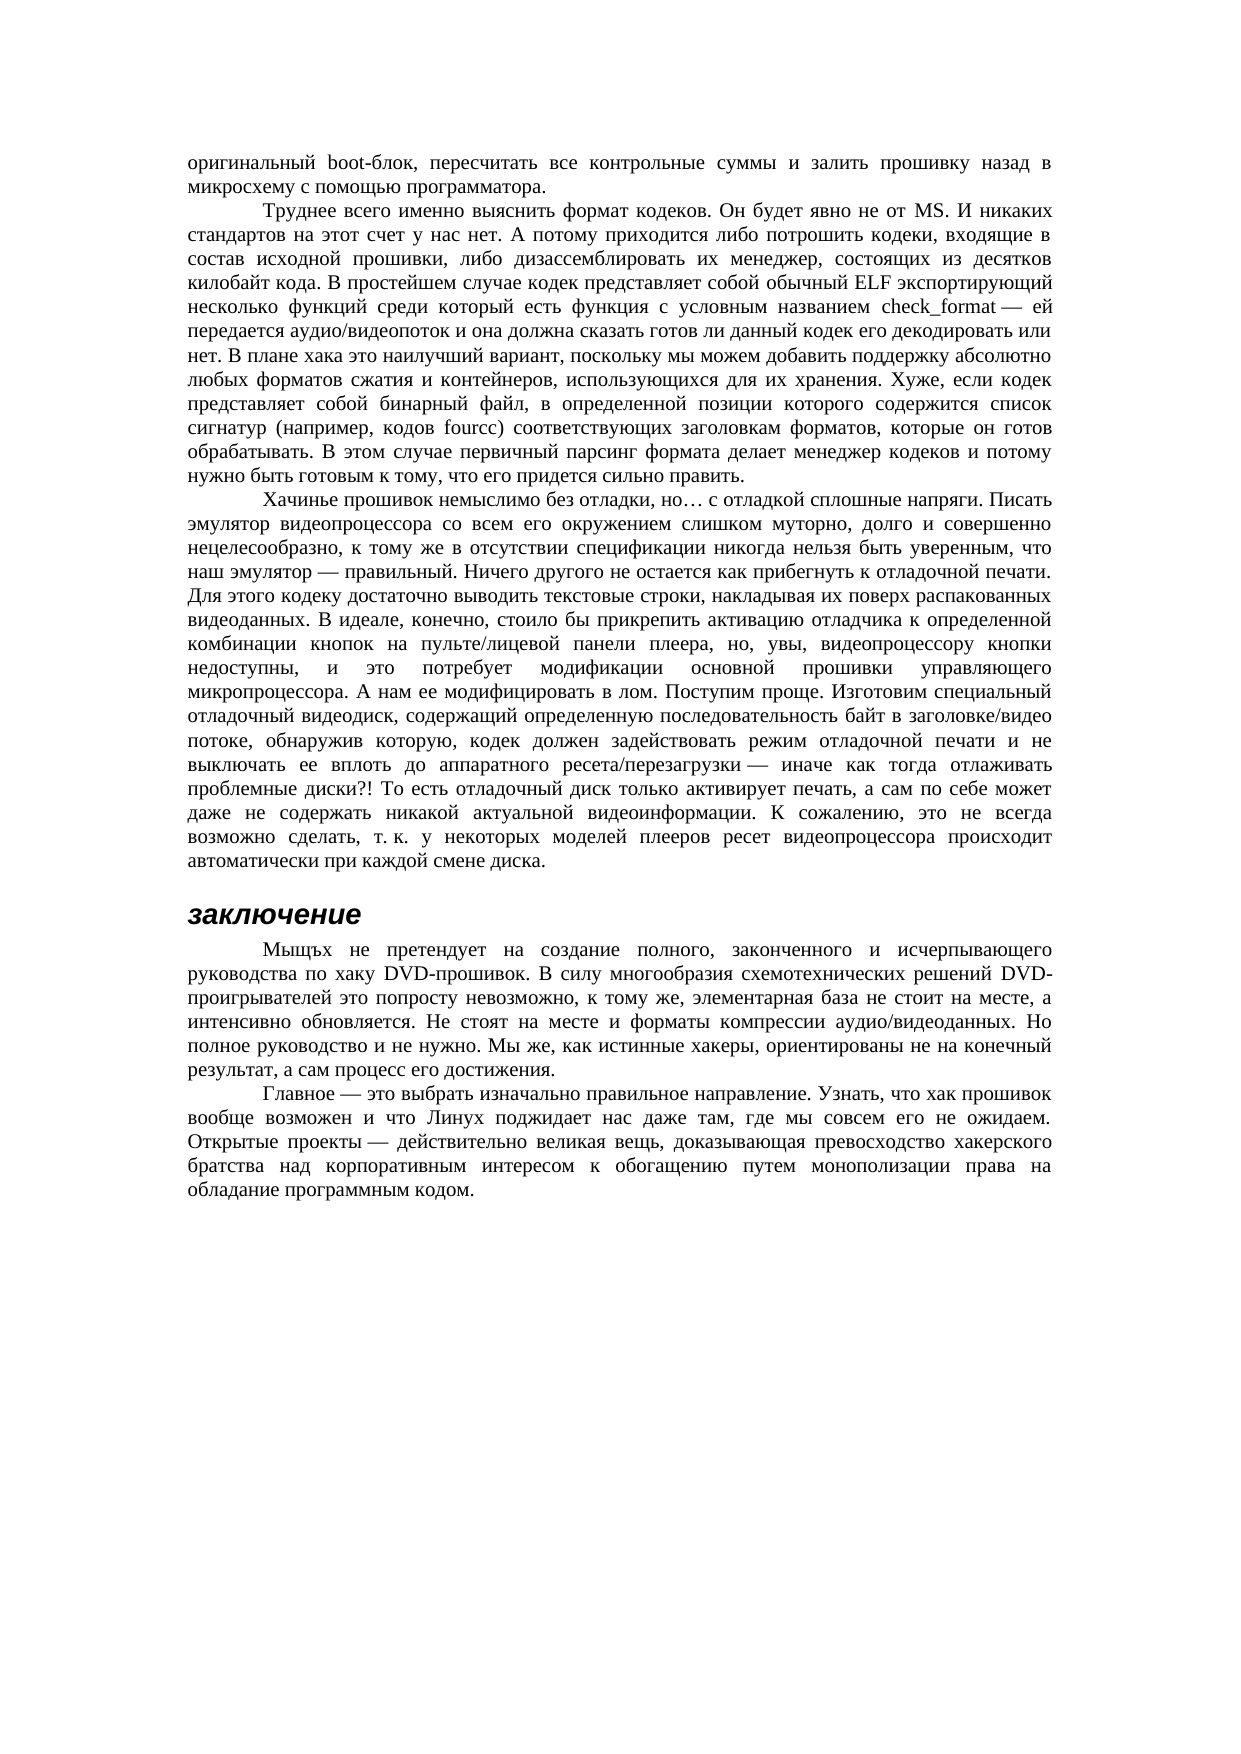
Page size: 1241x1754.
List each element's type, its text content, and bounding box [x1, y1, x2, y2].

text оригинальный boot-блок, пересчитать все контрольные суммы и залить прошивку назад в микросхему с помощью программатора. [187, 150, 1053, 198]
text Мыщъх не претендует на создание полного, законченного и исчерпывающего руководства по хаку DVD-прошивок. В силу многообразия схемотехнических решений DVD-проигрывателей это попросту невозможно, к тому же, элементарная база не стоит на месте, а интенсивно обновляется. Не стоят на месте и форматы компрессии аудио/видеоданных. Но полное руководство и не нужно. Мы же, как истинные хакеры, ориентированы не на конечный результат, а сам процесс его достижения. [187, 937, 1053, 1081]
text Труднее всего именно выяснить формат кодеков. Он будет явно не от MS. И никаких стандартов на этот счет у нас нет. А потому приходится либо потрошить кодеки, входящие в состав исходной прошивки, либо дизассемблировать их менеджер, состоящих из десятков килобайт кода. В простейшем случае кодек представляет собой обычный ELF экспортирующий несколько функций среди который есть функция с условным названием check_format — ей передается аудио/видеопоток и она должна сказать готов ли данный кодек его декодировать или нет. В плане хака это наилучший вариант, поскольку мы можем добавить поддержку абсолютно любых форматов сжатия и контейнеров, использующихся для их хранения. Хуже, если кодек представляет собой бинарный файл, в определенной позиции которого содержится список сигнатур (например, кодов fourcc) соответствующих заголовкам форматов, которые он готов обрабатывать. В этом случае первичный парсинг формата делает менеджер кодеков и потому нужно быть готовым к тому, что его придется сильно править. [187, 198, 1053, 487]
text Хачинье прошивок немыслимо без отладки, но… с отладкой сплошные напряги. Писать эмулятор видеопроцессора со всем его окружением слишком муторно, долго и совершенно нецелесообразно, к тому же в отсутствии спецификации никогда нельзя быть уверенным, что наш эмулятор — правильный. Ничего другого не остается как прибегнуть к отладочной печати. Для этого кодеку достаточно выводить текстовые строки, накладывая их поверх распакованных видеоданных. В идеале, конечно, стоило бы прикрепить активацию отладчика к определенной комбинации кнопок на пульте/лицевой панели плеера, но, увы, видеопроцессору кнопки недоступны, и это потребует модификации основной прошивки управляющего микропроцессора. А нам ее модифицировать в лом. Поступим проще. Изготовим специальный отладочный видеодиск, содержащий определенную последовательность байт в заголовке/видео потоке, обнаружив которую, кодек должен задействовать режим отладочной печати и не выключать ее вплоть до аппаратного ресета/перезагрузки — иначе как тогда отлаживать проблемные диски?! То есть отладочный диск только активирует печать, а сам по себе может даже не содержать никакой актуальной видеоинформации. К сожалению, это не всегда возможно сделать, т. к. у некоторых моделей плееров ресет видеопроцессора происходит автоматически при каждой смене диска. [187, 487, 1053, 872]
subtitle заключение [187, 897, 1053, 930]
text Главное — это выбрать изначально правильное направление. Узнать, что хак прошивок вообще возможен и что Линух поджидает нас даже там, где мы совсем его не ожидаем. Открытые проекты — действительно великая вещь, доказывающая превосходство хакерского братства над корпоративным интересом к обогащению путем монополизации права на обладание программным кодом. [187, 1081, 1053, 1201]
